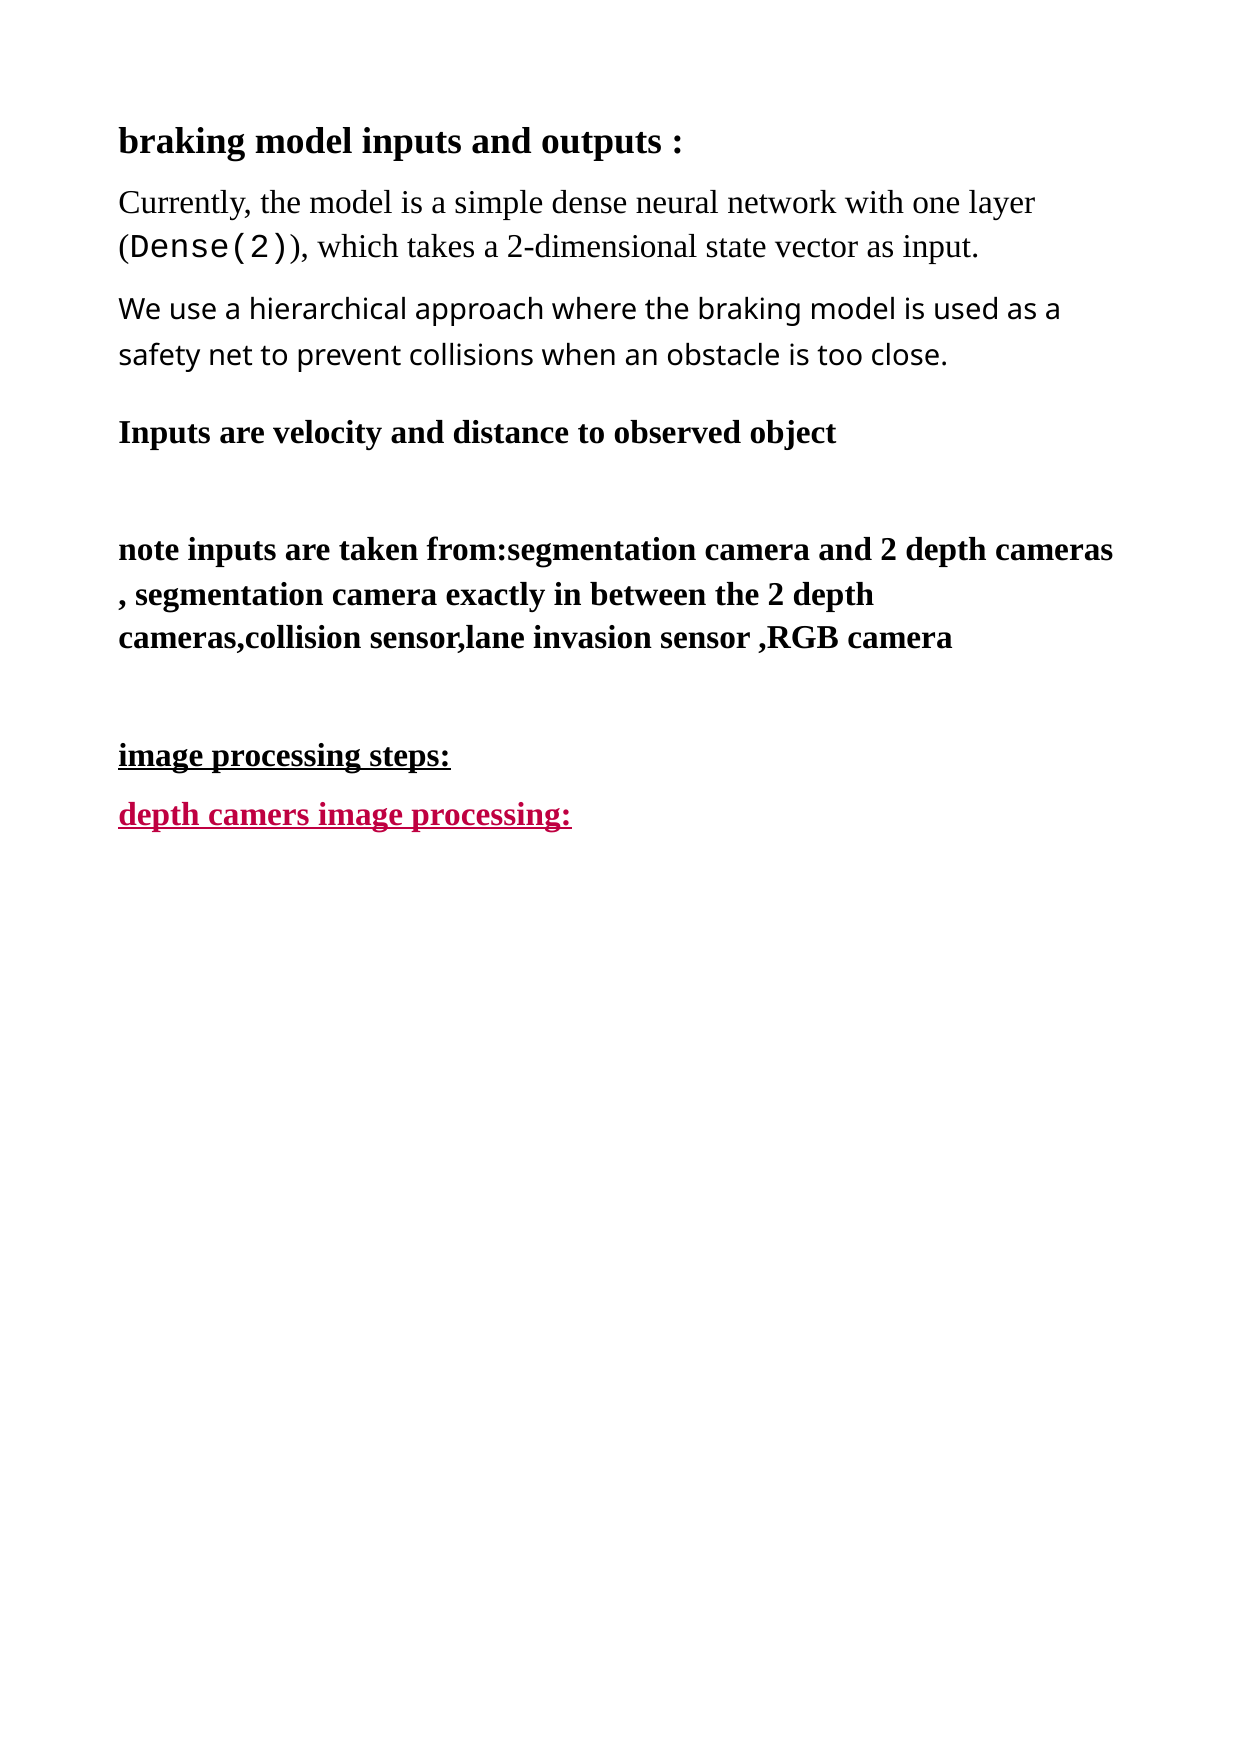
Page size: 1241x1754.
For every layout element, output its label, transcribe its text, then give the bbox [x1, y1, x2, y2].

text image processing steps: [118, 735, 1122, 773]
text We use a hierarchical approach where the braking model is used as a safety net to prevent collisions when an obstacle is too close. Inputs are velocity and distance to observed object [118, 288, 1122, 451]
text braking model inputs and outputs : [118, 118, 1122, 161]
text Currently, the model is a simple dense neural network with one layer (Dense(2)), which takes a 2-dimensional state vector as input. [118, 182, 1122, 268]
text note inputs are taken from:segmentation camera and 2 depth cameras , segmentation camera exactly in between the 2 depth cameras,collision sensor,lane invasion sensor ,RGB camera [118, 530, 1122, 656]
text depth camers image processing: [118, 794, 1122, 832]
